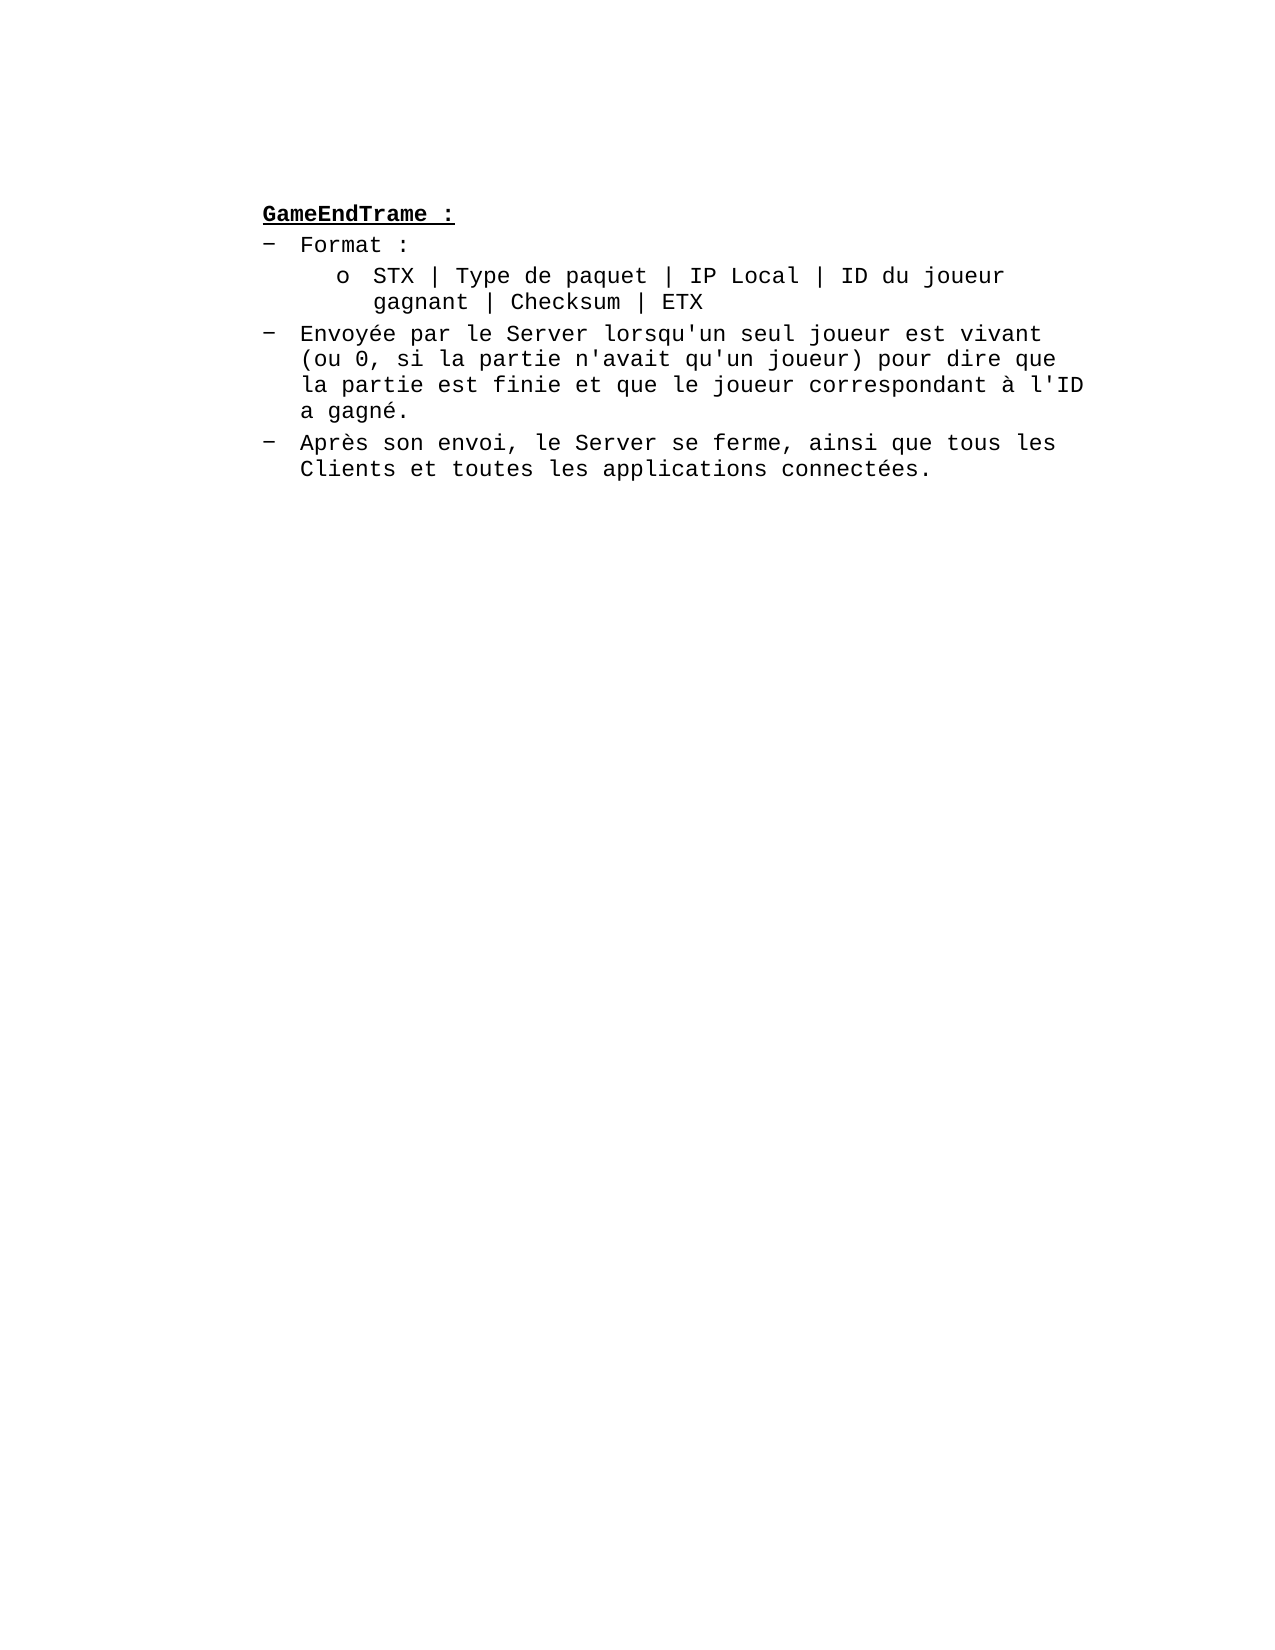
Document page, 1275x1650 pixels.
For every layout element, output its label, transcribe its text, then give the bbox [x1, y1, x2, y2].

list Envoyée par le Server lorsqu'un seul joueur est vivant (ou 0, si la partie n'avait qu'un joueur) pour dire que la partie est finie et que le joueur correspondant à l'ID a gagné. [262, 316, 1087, 426]
list GameEndTrame : [225, 202, 1087, 228]
list STX | Type de paquet | IP Local | ID du joueur gagnant | Checksum | ETX [336, 259, 1087, 316]
list Après son envoi, le Server se ferme, ainsi que tous les Clients et toutes les applications connectées. [262, 426, 1087, 483]
list Format : [262, 228, 1087, 259]
